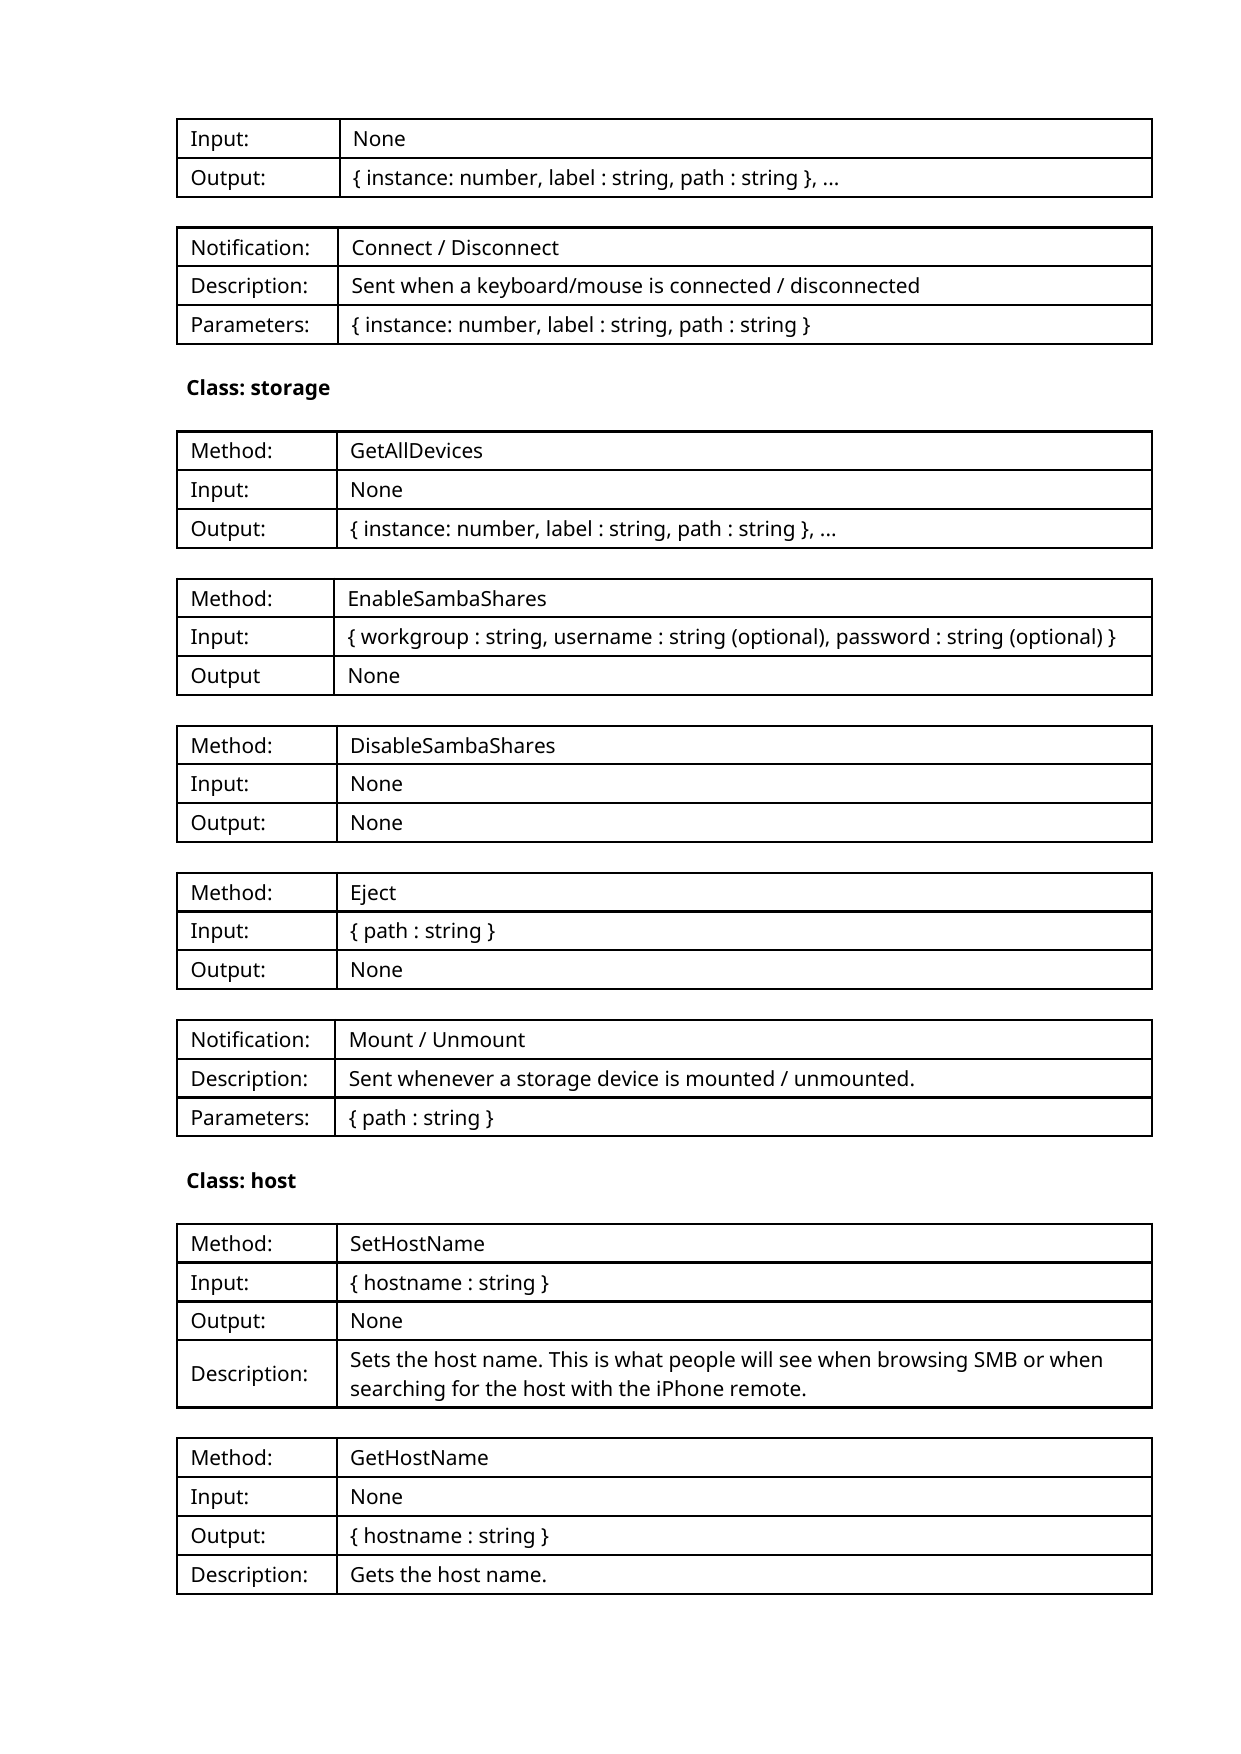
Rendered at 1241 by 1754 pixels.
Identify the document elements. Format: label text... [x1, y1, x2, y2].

table_cell None [338, 1478, 1151, 1515]
table_cell Sent when a keyboard/mouse is connected / disconnected [339, 267, 1151, 304]
table_header DisableSambaShares [338, 727, 1151, 763]
table_cell Output: [178, 804, 336, 841]
table_header Notification: [178, 229, 337, 265]
table_header Eject [338, 874, 1151, 910]
table_cell { hostname : string } [338, 1264, 1151, 1300]
table_cell { hostname : string } [338, 1517, 1151, 1553]
table_cell { path : string } [336, 1099, 1151, 1135]
table_cell None [341, 120, 1151, 157]
table_cell Output: [178, 1517, 336, 1553]
text Class: host [296, 1166, 1143, 1194]
table_cell None [335, 657, 1151, 694]
table_cell { path : string } [338, 913, 1151, 949]
table_header Mount / Unmount [336, 1021, 1151, 1057]
table_cell None [338, 951, 1151, 988]
table_cell Input: [178, 618, 333, 655]
table_cell None [338, 471, 1151, 508]
table_cell Description: [178, 1341, 336, 1406]
table_cell Output [178, 657, 333, 694]
table_header GetAllDevices [338, 433, 1151, 469]
table_header Method: [178, 433, 336, 469]
table_header Method: [178, 1225, 336, 1261]
table_header EnableSambaShares [335, 580, 1151, 616]
table_header Method: [178, 727, 336, 763]
table_cell Gets the host name. [338, 1556, 1151, 1592]
table_cell Output: [178, 510, 336, 547]
table_cell { instance: number, label : string, path : string } [339, 306, 1151, 343]
table_cell Sets the host name. This is what people will see when browsing SMB or when searching for the host with the iPhone remote. [338, 1341, 1151, 1406]
table_cell { instance: number, label : string, path : string }, ... [341, 159, 1151, 196]
text Class: storage [186, 373, 1143, 402]
table_cell Sent whenever a storage device is mounted / unmounted. [336, 1060, 1151, 1096]
table_cell Description: [178, 267, 337, 304]
table_header Method: [178, 1439, 336, 1476]
table_cell Description: [178, 1060, 334, 1096]
table_cell Output: [178, 1303, 336, 1339]
table_cell Description: [178, 1556, 336, 1592]
table_header Notification: [178, 1021, 334, 1057]
table_cell Parameters: [178, 1099, 334, 1135]
table_header GetHostName [338, 1439, 1151, 1476]
table_cell { workgroup : string, username : string (optional), password : string (optional) } [335, 618, 1151, 655]
table_cell None [338, 804, 1151, 841]
table_header SetHostName [338, 1225, 1151, 1261]
table_cell Input: [178, 1264, 336, 1300]
table_cell Output: [178, 951, 336, 988]
table_cell { instance: number, label : string, path : string }, ... [338, 510, 1151, 547]
table_cell Output: [178, 159, 339, 196]
table_cell None [338, 1303, 1151, 1339]
table_header Connect / Disconnect [339, 229, 1151, 265]
table_cell Input: [178, 913, 336, 949]
table_cell Parameters: [178, 306, 337, 343]
table_header Method: [178, 580, 333, 616]
table_cell None [338, 765, 1151, 802]
table_cell Input: [178, 765, 336, 802]
table_cell Input: [178, 1478, 336, 1515]
table_cell Input: [178, 471, 336, 508]
table_header Method: [178, 874, 336, 910]
table_cell Input: [178, 120, 339, 157]
